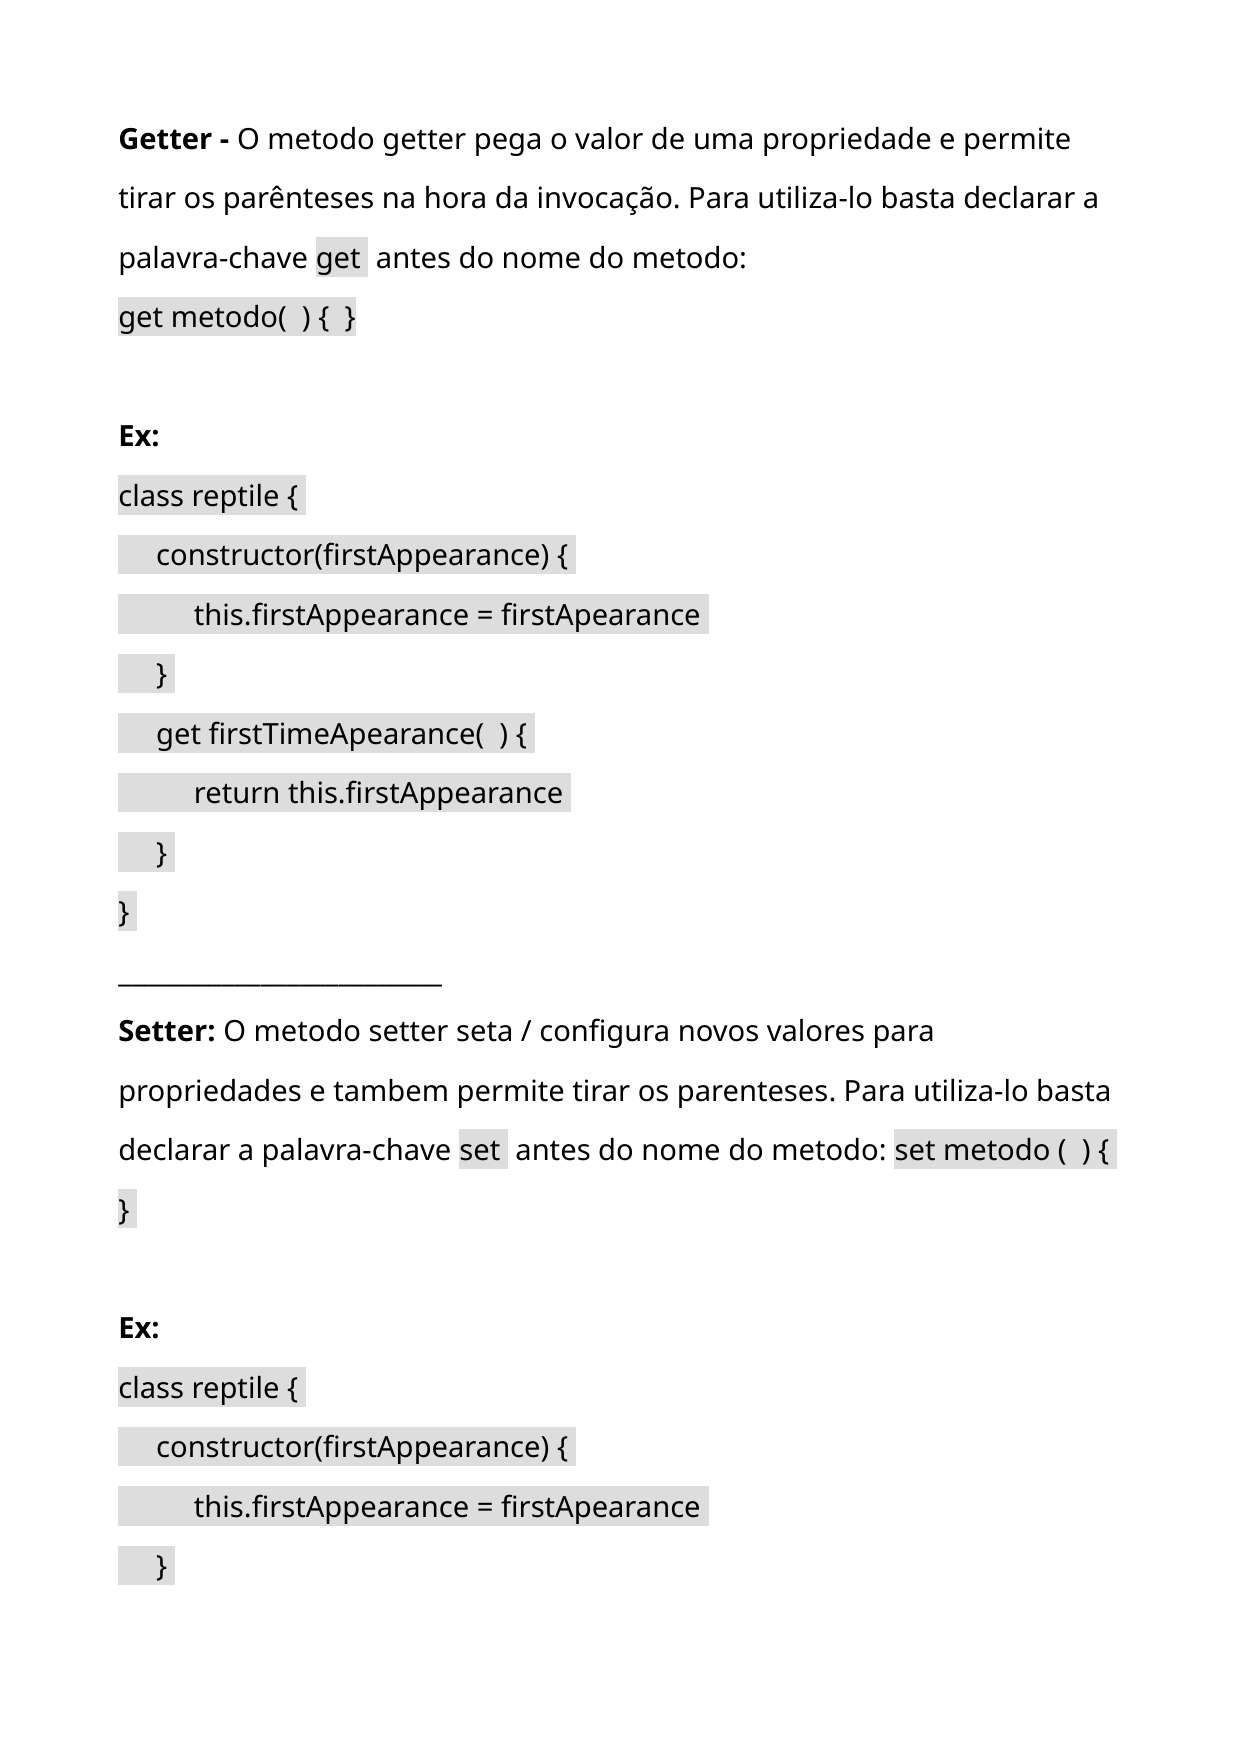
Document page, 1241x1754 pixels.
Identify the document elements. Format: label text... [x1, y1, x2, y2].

text this.firstAppearance = firstApearance [118, 1486, 1122, 1526]
text _________________________ [118, 951, 1122, 991]
text get metodo( ) { } [118, 297, 1122, 336]
text } [118, 1546, 1122, 1585]
text constructor(firstAppearance) { [118, 534, 1122, 574]
text class reptile { [118, 1367, 1122, 1407]
text Getter - O metodo getter pega o valor de uma propriedade e permite tirar os parênteses na hora da invocação. Para utiliza-lo basta declarar a palavra-chave get antes do nome do metodo: [118, 118, 1122, 277]
text this.firstAppearance = firstApearance [118, 594, 1122, 634]
text Ex: [118, 416, 1122, 455]
text Setter: O metodo setter seta / configura novos valores para propriedades e tambem permite tirar os parenteses. Para utiliza-lo basta declarar a palavra-chave set antes do nome do metodo: set metodo ( ) { } [118, 1010, 1122, 1228]
text get firstTimeApearance( ) { [118, 713, 1122, 753]
text } [118, 832, 1122, 872]
text return this.firstAppearance [118, 772, 1122, 812]
text class reptile { [118, 475, 1122, 515]
text constructor(firstAppearance) { [118, 1427, 1122, 1466]
text Ex: [118, 1308, 1122, 1347]
text } [118, 653, 1122, 693]
text } [118, 891, 1122, 931]
